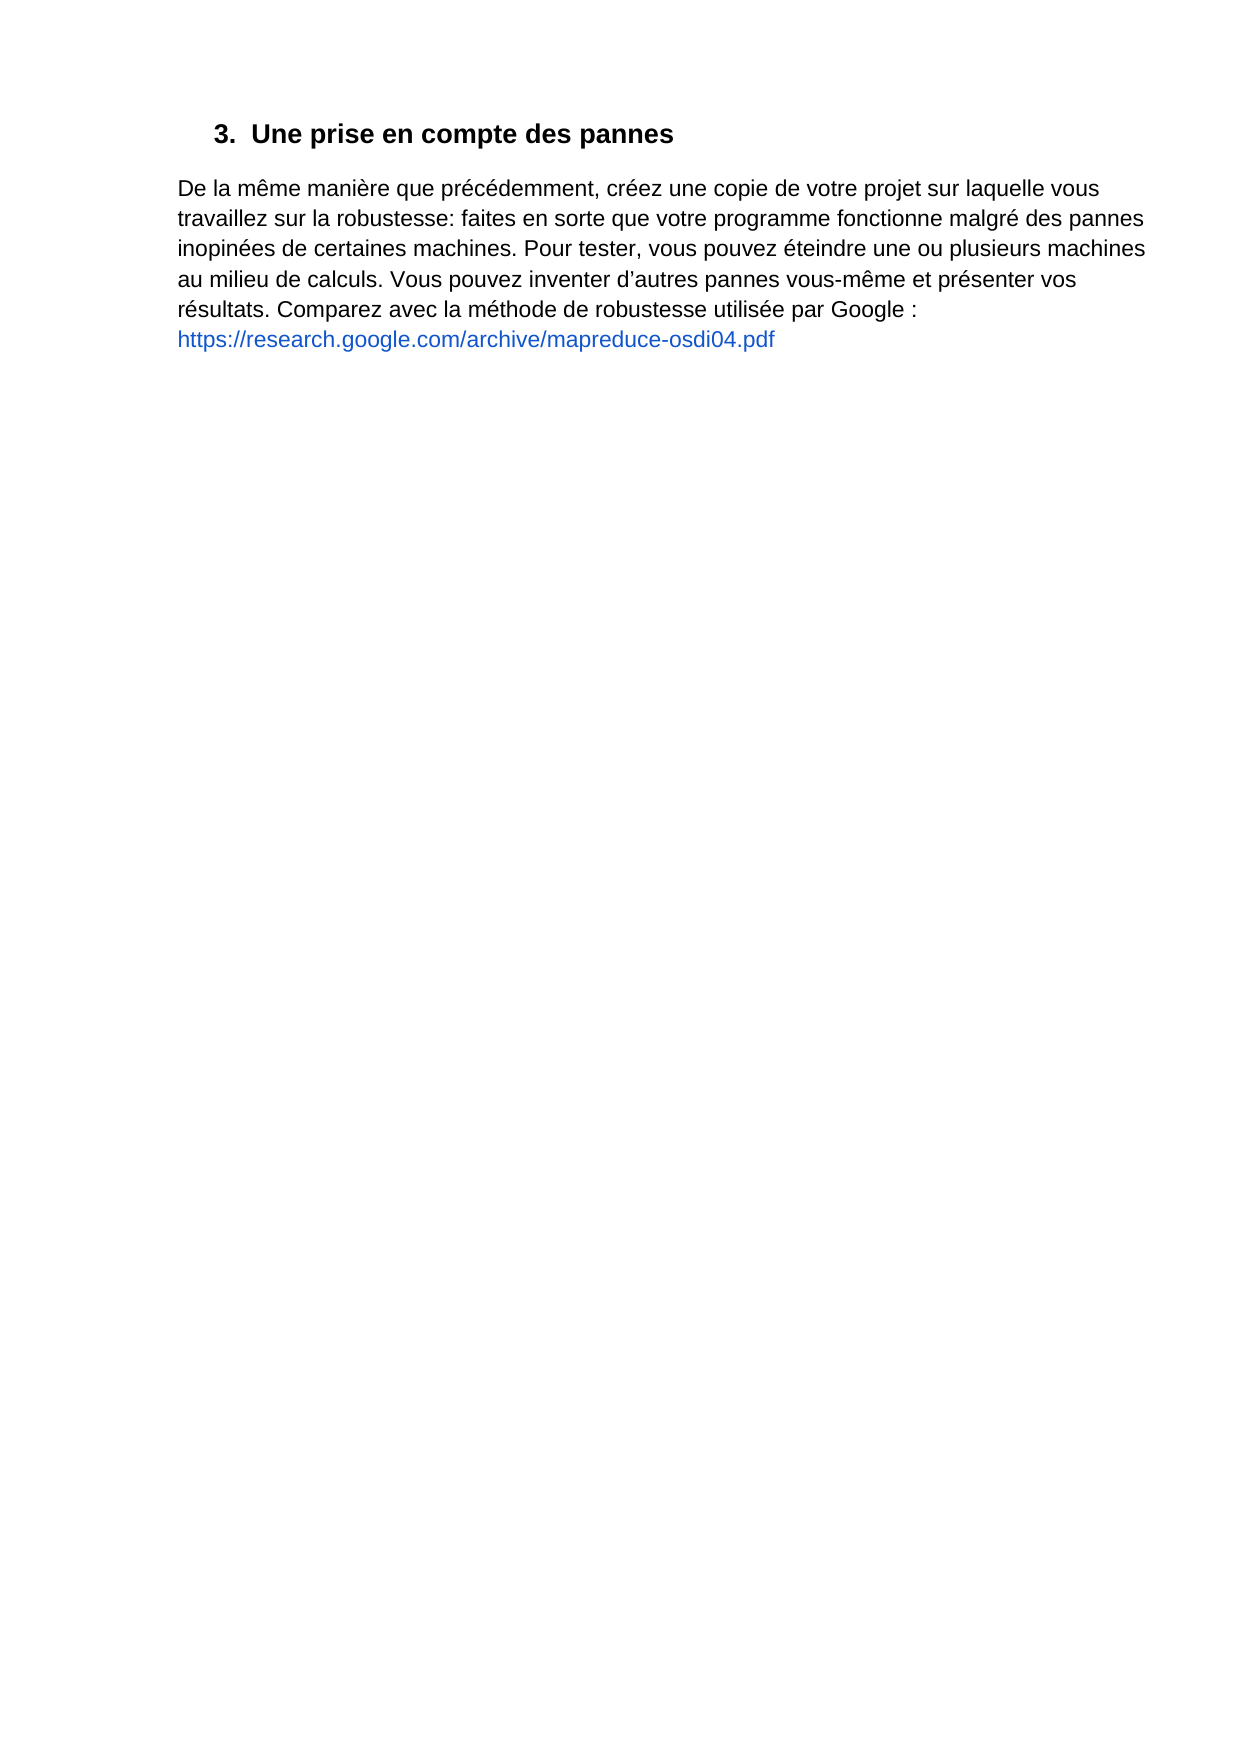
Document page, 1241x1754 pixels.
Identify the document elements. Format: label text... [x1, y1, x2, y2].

subtitle Une prise en compte des pannes [213, 118, 1152, 149]
text De la même manière que précédemment, créez une copie de votre projet sur laquelle vous travaillez sur la robustesse: faites en sorte que votre programme fonctionne malgré des pannes inopinées de certaines machines. Pour tester, vous pouvez éteindre une ou plusieurs machines au milieu de calculs. Vous pouvez inventer d’autres pannes vous-même et présenter vos résultats. Comparez avec la méthode de robustesse utilisée par Google : https://research.google.com/archive/mapreduce-osdi04.pdf [177, 175, 1152, 352]
